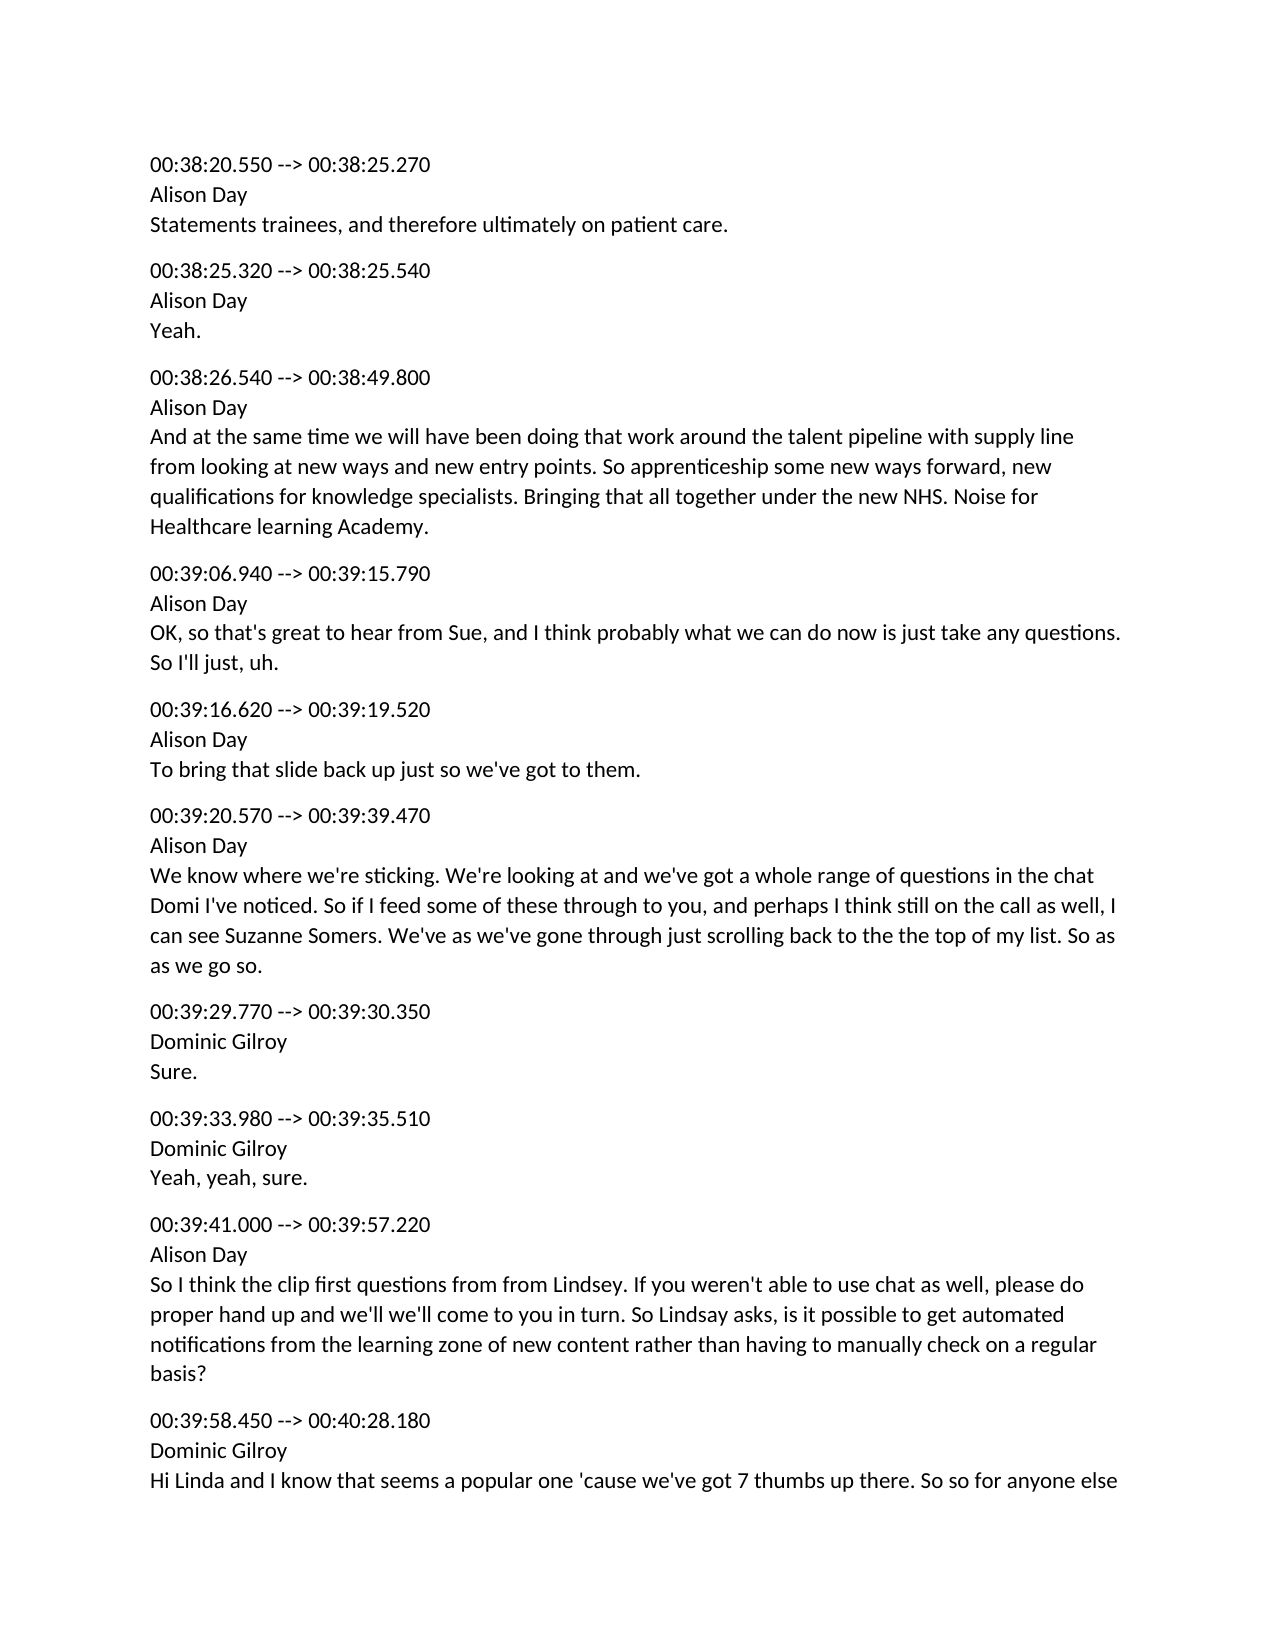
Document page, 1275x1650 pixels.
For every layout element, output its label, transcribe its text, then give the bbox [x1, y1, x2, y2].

text 00:39:41.000 --> 00:39:57.220 Alison Day So I think the clip first questions from from Lindsey. If you weren't able to use chat as well, please do proper hand up and we'll we'll come to you in turn. So Lindsay asks, is it possible to get automated notifications from the learning zone of new content rather than having to manually check on a regular basis? [150, 1210, 1125, 1388]
text 00:38:26.540 --> 00:38:49.800 Alison Day And at the same time we will have been doing that work around the talent pipeline with supply line from looking at new ways and new entry points. So apprenticeship some new ways forward, new qualifications for knowledge specialists. Bringing that all together under the new NHS. Noise for Healthcare learning Academy. [150, 363, 1125, 540]
text 00:39:06.940 --> 00:39:15.790 Alison Day OK, so that's great to hear from Sue, and I think probably what we can do now is just take any questions. So I'll just, uh. [150, 559, 1125, 676]
text 00:38:20.550 --> 00:38:25.270 Alison Day Statements trainees, and therefore ultimately on patient care. [150, 150, 1125, 238]
text 00:39:20.570 --> 00:39:39.470 Alison Day We know where we're sticking. We're looking at and we've got a whole range of questions in the chat Domi I've noticed. So if I feed some of these through to you, and perhaps I think still on the call as well, I can see Suzanne Somers. We've as we've gone through just scrolling back to the the top of my list. So as as we go so. [150, 801, 1125, 979]
text 00:39:16.620 --> 00:39:19.520 Alison Day To bring that slide back up just so we've got to them. [150, 695, 1125, 783]
text 00:39:29.770 --> 00:39:30.350 Dominic Gilroy Sure. [150, 997, 1125, 1085]
text 00:39:58.450 --> 00:40:28.180 Dominic Gilroy Hi Linda and I know that seems a popular one 'cause we've got 7 thumbs up there. So so for anyone else [150, 1406, 1125, 1494]
text 00:39:33.980 --> 00:39:35.510 Dominic Gilroy Yeah, yeah, sure. [150, 1104, 1125, 1192]
text 00:38:25.320 --> 00:38:25.540 Alison Day Yeah. [150, 256, 1125, 344]
